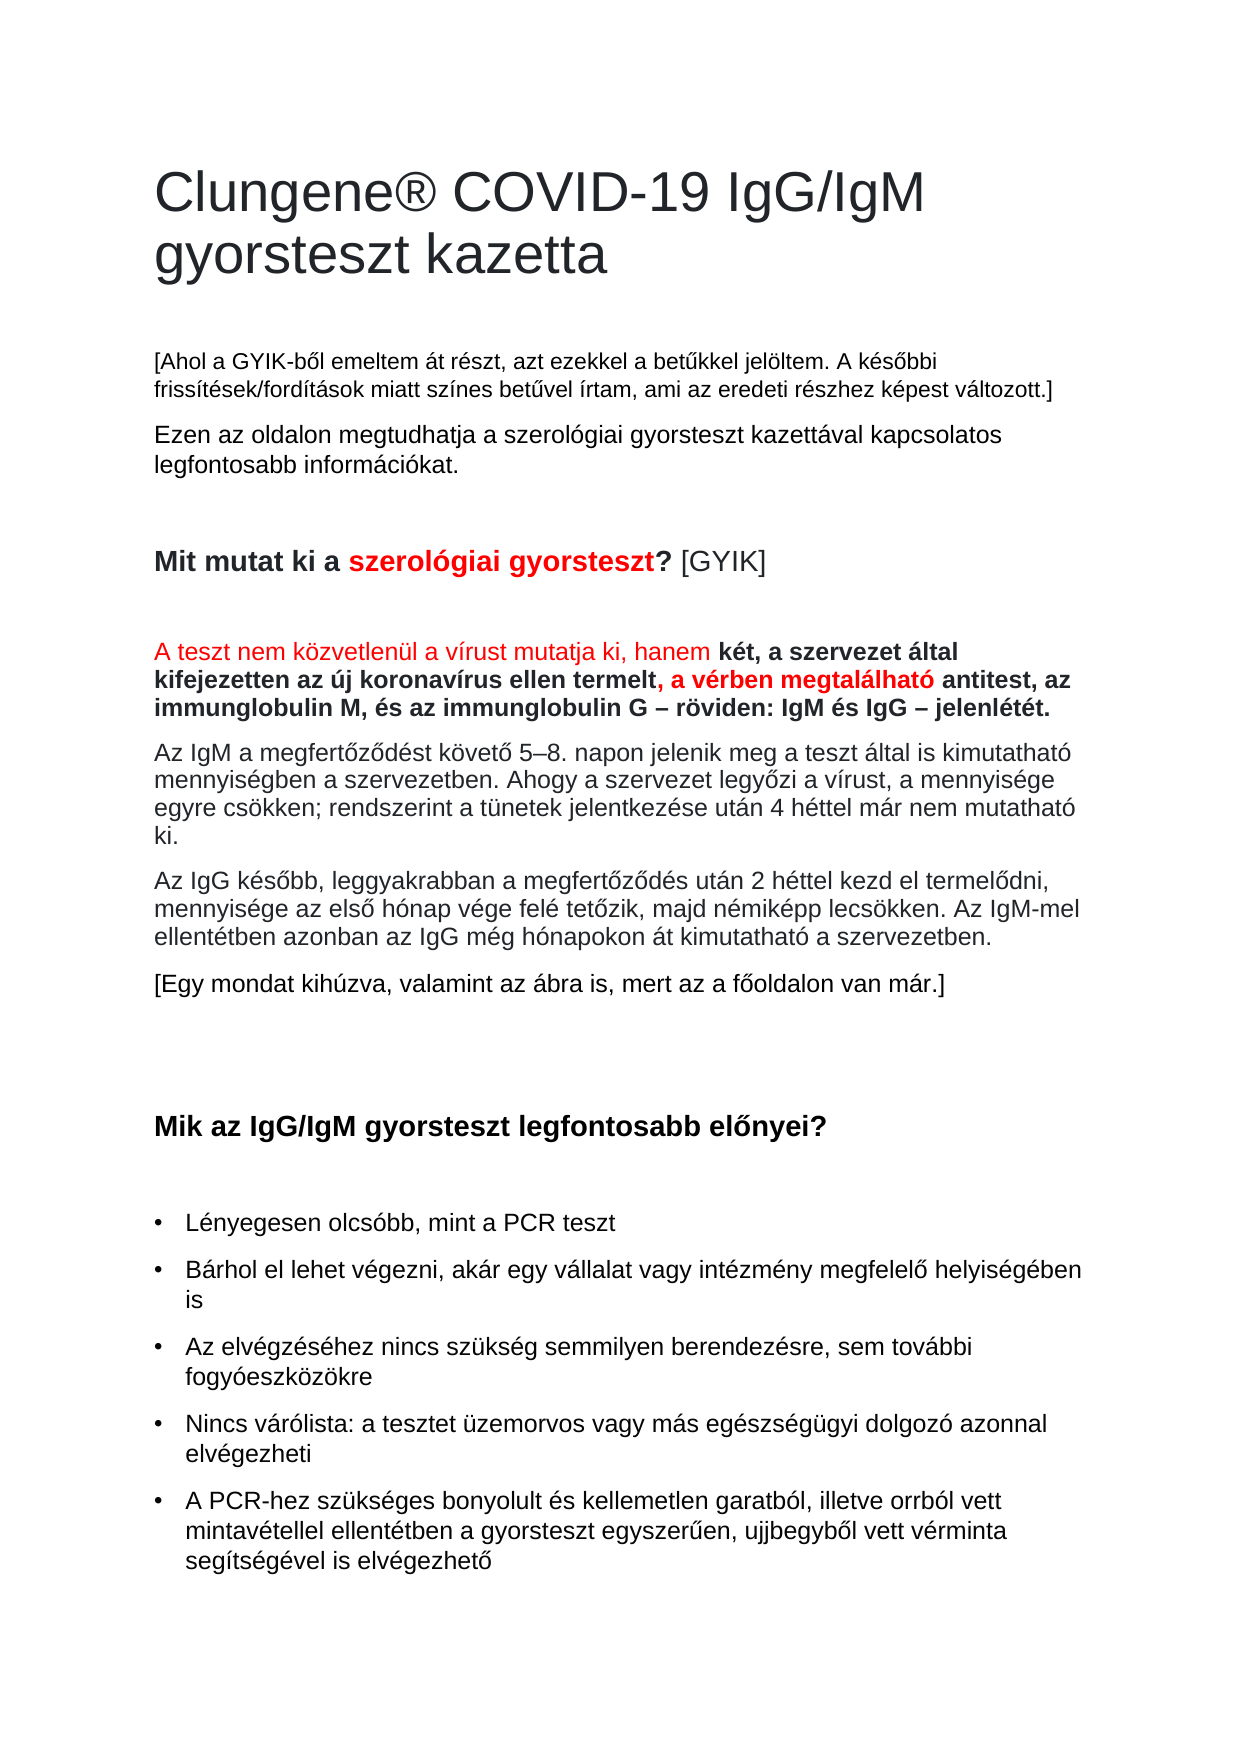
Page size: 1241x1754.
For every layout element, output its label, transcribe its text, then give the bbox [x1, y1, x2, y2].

text [Egy mondat kihúzva, valamint az ábra is, mert az a főoldalon van már.] [148, 963, 1093, 997]
list Nincs várólista: a tesztet üzemorvos vagy más egészségügyi dolgozó azonnal elvégezheti [148, 1403, 1093, 1468]
text Az IgG később, leggyakrabban a megfertőződés után 2 héttel kezd el termelődni, mennyisége az első hónap vége felé tetőzik, majd némiképp lecsökken. Az IgM-mel ellentétben azonban az IgG még hónapokon át kimutatható a szervezetben. [148, 861, 1093, 951]
list A PCR-hez szükséges bonyolult és kellemetlen garatból, illetve orrból vett mintavétellel ellentétben a gyorsteszt egyszerűen, ujjbegyből vett vérminta segítségével is elvégezhető [148, 1480, 1093, 1581]
subtitle Clungene® COVID-19 IgG/IgM gyorsteszt kazetta [148, 154, 1093, 286]
text Ezen az oldalon megtudhatja a szerológiai gyorsteszt kazettával kapcsolatos legfontosabb információkat. [148, 414, 1093, 479]
subtitle Mit mutat ki a szerológiai gyorsteszt? [GYIK] [148, 538, 1093, 577]
text A teszt nem közvetlenül a vírust mutatja ki, hanem két, a szervezet által kifejezetten az új koronavírus ellen termelt, a vérben megtalálható antitest, az immunglobulin M, és az immunglobulin G – röviden: IgM és IgG – jelenlétét. [148, 632, 1093, 722]
text [Ahol a GYIK-ből emeltem át részt, azt ezekkel a betűkkel jelöltem. A későbbi frissítések/fordítások miatt színes betűvel írtam, ami az eredeti részhez képest változott.] [148, 342, 1093, 402]
text Az IgM a megfertőződést követő 5–8. napon jelenik meg a teszt által is kimutatható mennyiségben a szervezetben. Ahogy a szervezet legyőzi a vírust, a mennyisége egyre csökken; rendszerint a tünetek jelentkezése után 4 héttel már nem mutatható ki. [148, 732, 1093, 850]
list Lényegesen olcsóbb, mint a PCR teszt [148, 1202, 1093, 1237]
text Mik az IgG/IgM gyorsteszt legfontosabb előnyei? [148, 1104, 1093, 1143]
list Az elvégzéséhez nincs szükség semmilyen berendezésre, sem további fogyóeszközökre [148, 1326, 1093, 1391]
list Bárhol el lehet végezni, akár egy vállalat vagy intézmény megfelelő helyiségében is [148, 1249, 1093, 1314]
